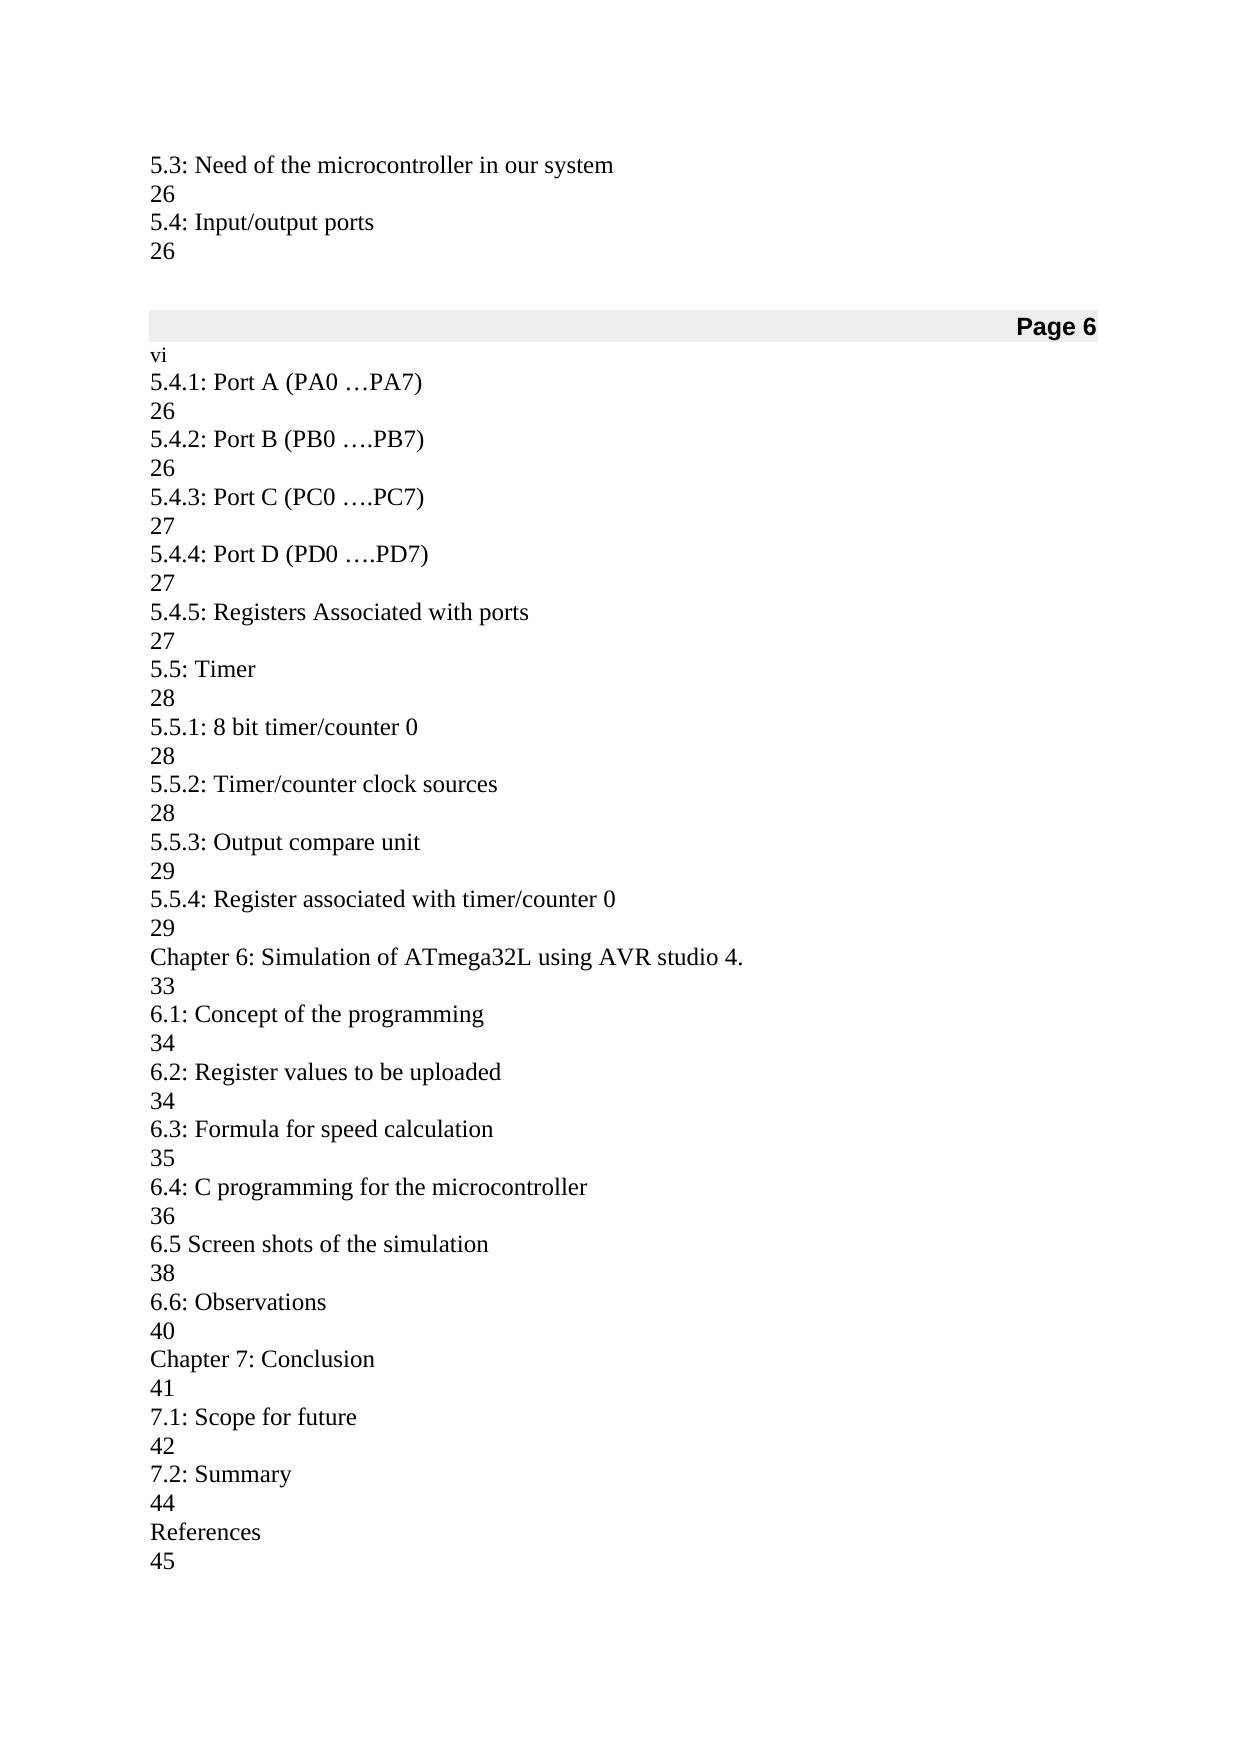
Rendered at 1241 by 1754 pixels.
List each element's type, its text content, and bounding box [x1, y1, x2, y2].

text 29 [150, 856, 1090, 884]
text 28 [150, 798, 1090, 827]
text 33 [150, 971, 1090, 999]
text 35 [150, 1143, 1090, 1172]
text 26 [150, 396, 1090, 424]
text 42 [150, 1431, 1090, 1459]
text 6.3: Formula for speed calculation [150, 1114, 1090, 1143]
text 5.5.3: Output compare unit [150, 827, 1090, 856]
text 5.3: Need of the microcontroller in our system [150, 150, 1090, 179]
text 40 [150, 1316, 1090, 1344]
text 27 [150, 511, 1090, 539]
text 41 [150, 1373, 1090, 1402]
text 29 [150, 913, 1090, 942]
text 26 [150, 179, 1090, 207]
text Chapter 6: Simulation of ATmega32L using AVR studio 4. [150, 942, 1090, 971]
text vi [150, 342, 1090, 367]
text 7.2: Summary [150, 1459, 1090, 1488]
text 26 [150, 453, 1090, 482]
text 5.5: Timer [150, 654, 1090, 683]
text 5.4.2: Port B (PB0 ….PB7) [150, 424, 1090, 453]
text 6.5 Screen shots of the simulation [150, 1229, 1090, 1258]
text 6.2: Register values to be uploaded [150, 1057, 1090, 1086]
text 27 [150, 568, 1090, 597]
text 5.4.3: Port C (PC0 ….PC7) [150, 482, 1090, 511]
text 5.4.5: Registers Associated with ports [150, 597, 1090, 626]
table_header Page 6 [149, 310, 1098, 342]
text 6.1: Concept of the programming [150, 999, 1090, 1028]
text 28 [150, 683, 1090, 712]
text 28 [150, 741, 1090, 769]
text 27 [150, 626, 1090, 654]
text 34 [150, 1086, 1090, 1114]
text 34 [150, 1028, 1090, 1057]
text 5.4.4: Port D (PD0 ….PD7) [150, 539, 1090, 568]
text 44 [150, 1488, 1090, 1517]
text 45 [150, 1546, 1090, 1574]
text 38 [150, 1258, 1090, 1287]
text 5.4.1: Port A (PA0 …PA7) [150, 367, 1090, 396]
text Chapter 7: Conclusion [150, 1344, 1090, 1373]
text 5.5.4: Register associated with timer/counter 0 [150, 884, 1090, 913]
text 5.4: Input/output ports [150, 207, 1090, 236]
text References [150, 1517, 1090, 1546]
text 7.1: Scope for future [150, 1402, 1090, 1431]
text 6.4: C programming for the microcontroller [150, 1172, 1090, 1201]
text 6.6: Observations [150, 1287, 1090, 1316]
text 5.5.2: Timer/counter clock sources [150, 769, 1090, 798]
text 36 [150, 1201, 1090, 1229]
text 26 [150, 236, 1090, 265]
text 5.5.1: 8 bit timer/counter 0 [150, 712, 1090, 741]
